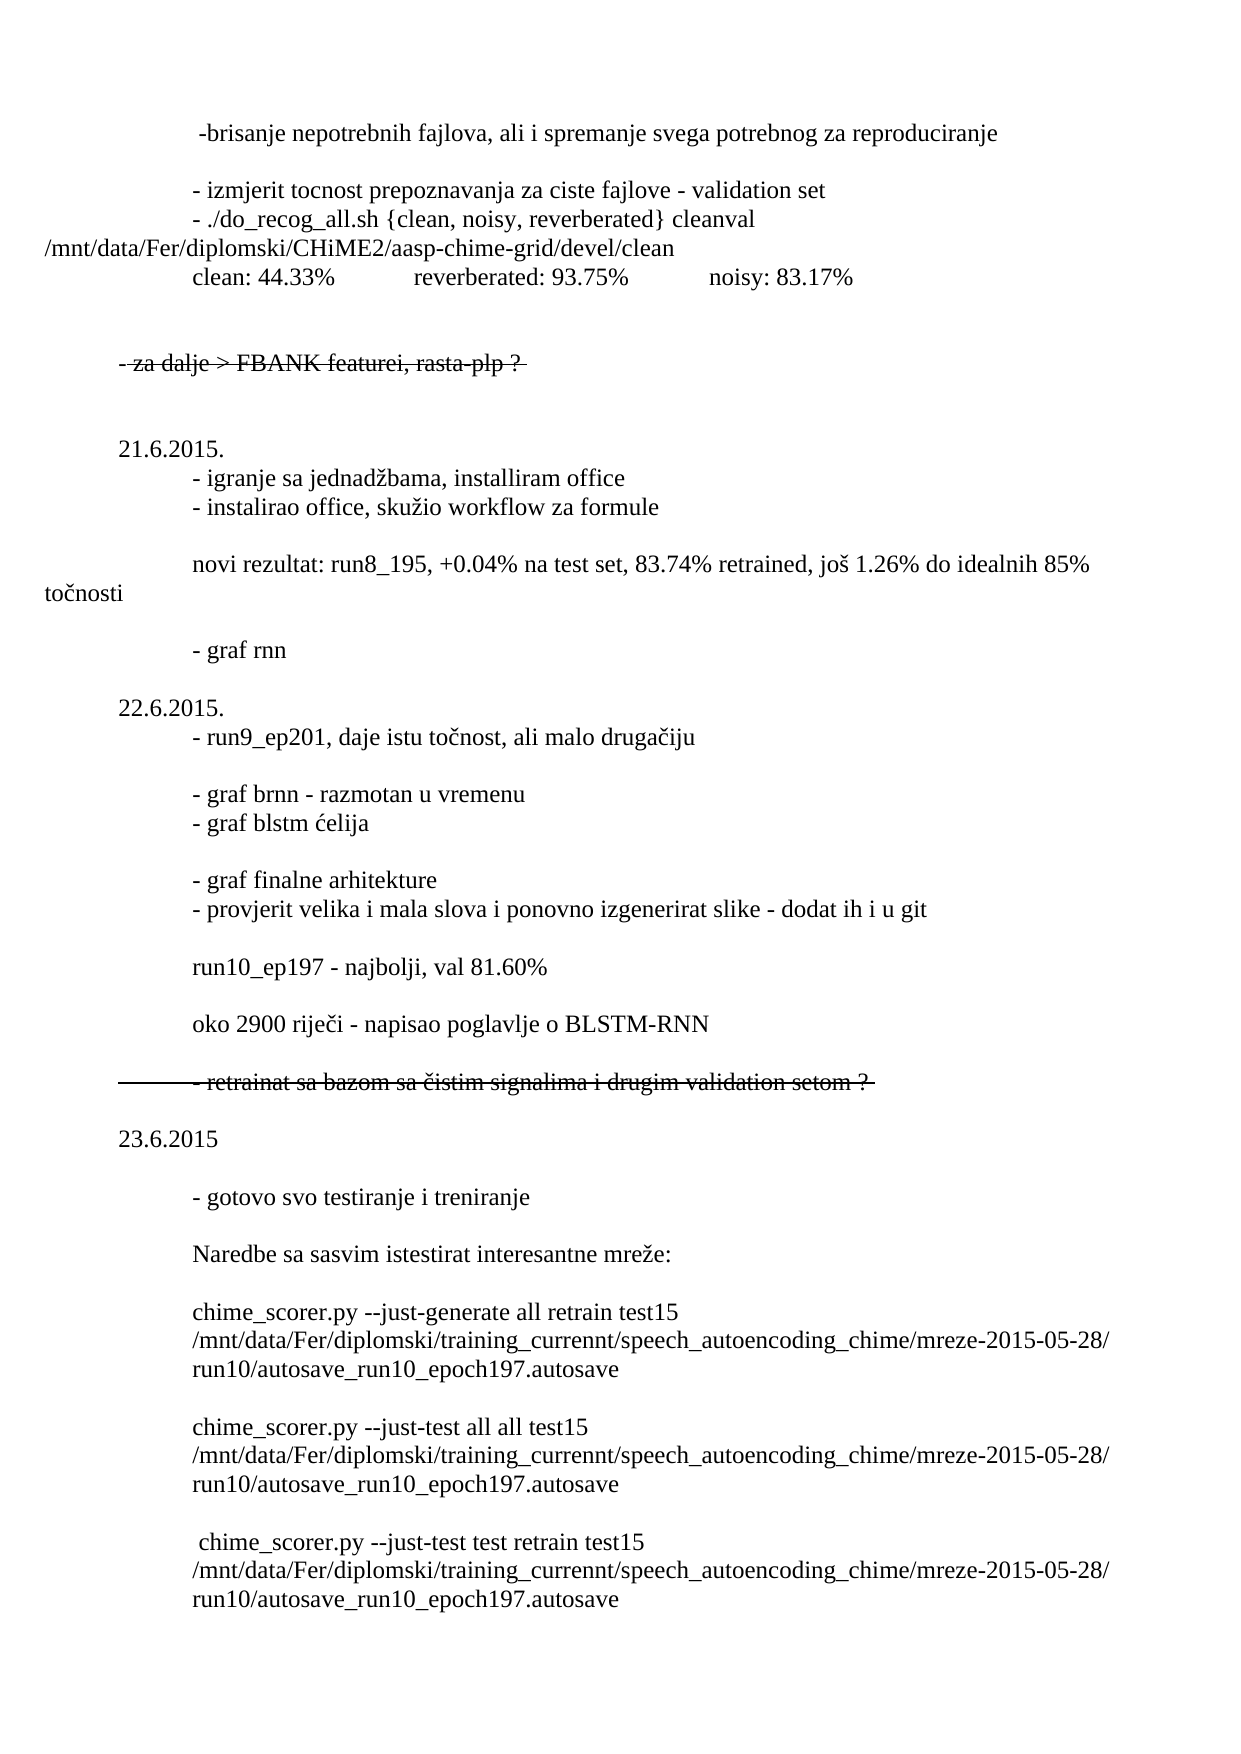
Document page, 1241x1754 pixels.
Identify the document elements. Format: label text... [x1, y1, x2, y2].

text 23.6.2015 [44, 1124, 1122, 1153]
text - run9_ep201, daje istu točnost, ali malo drugačiju [118, 722, 1122, 751]
text - gotovo svo testiranje i treniranje [118, 1182, 1122, 1211]
text 21.6.2015. [44, 434, 1122, 463]
text - graf rnn [44, 636, 1122, 664]
text - provjerit velika i mala slova i ponovno izgenerirat slike - dodat ih i u git [44, 894, 1122, 923]
text -brisanje nepotrebnih fajlova, ali i spremanje svega potrebnog za reproduciranje [44, 118, 1122, 147]
text oko 2900 riječi - napisao poglavlje o BLSTM-RNN [118, 1009, 1122, 1038]
text chime_scorer.py --just-test all all test15 /mnt/data/Fer/diplomski/training_currennt/speech_autoencoding_chime/mreze-2015-05-28/run10/autosave_run10_epoch197.autosave [192, 1412, 1122, 1498]
text 22.6.2015. [118, 693, 1122, 722]
text - izmjerit tocnost prepoznavanja za ciste fajlove - validation set [44, 176, 1122, 204]
text - graf brnn - razmotan u vremenu [118, 779, 1122, 808]
text - graf finalne arhitekture [44, 866, 1122, 894]
text - instalirao office, skužio workflow za formule [44, 492, 1122, 521]
text novi rezultat: run8_195, +0.04% na test set, 83.74% retrained, još 1.26% do idealnih 85% točnosti [44, 549, 1122, 607]
text - graf blstm ćelija [44, 808, 1122, 837]
text - ./do_recog_all.sh {clean, noisy, reverberated} cleanval /mnt/data/Fer/diplomski/CHiME2/aasp-chime-grid/devel/clean [44, 204, 1122, 262]
text run10_ep197 - najbolji, val 81.60% [118, 952, 1122, 981]
text - igranje sa jednadžbama, installiram office [44, 463, 1122, 492]
text - retrainat sa bazom sa čistim signalima i drugim validation setom ? [44, 1067, 1122, 1096]
text Naredbe sa sasvim istestirat interesantne mreže: [192, 1239, 1122, 1268]
text chime_scorer.py --just-test test retrain test15 /mnt/data/Fer/diplomski/training_currennt/speech_autoencoding_chime/mreze-2015-05-28/run10/autosave_run10_epoch197.autosave [192, 1527, 1122, 1613]
text - za dalje > FBANK featurei, rasta-plp ? [44, 348, 1122, 377]
text clean: 44.33% reverberated: 93.75% noisy: 83.17% [44, 262, 1122, 291]
text chime_scorer.py --just-generate all retrain test15 /mnt/data/Fer/diplomski/training_currennt/speech_autoencoding_chime/mreze-2015-05-28/run10/autosave_run10_epoch197.autosave [192, 1297, 1122, 1383]
